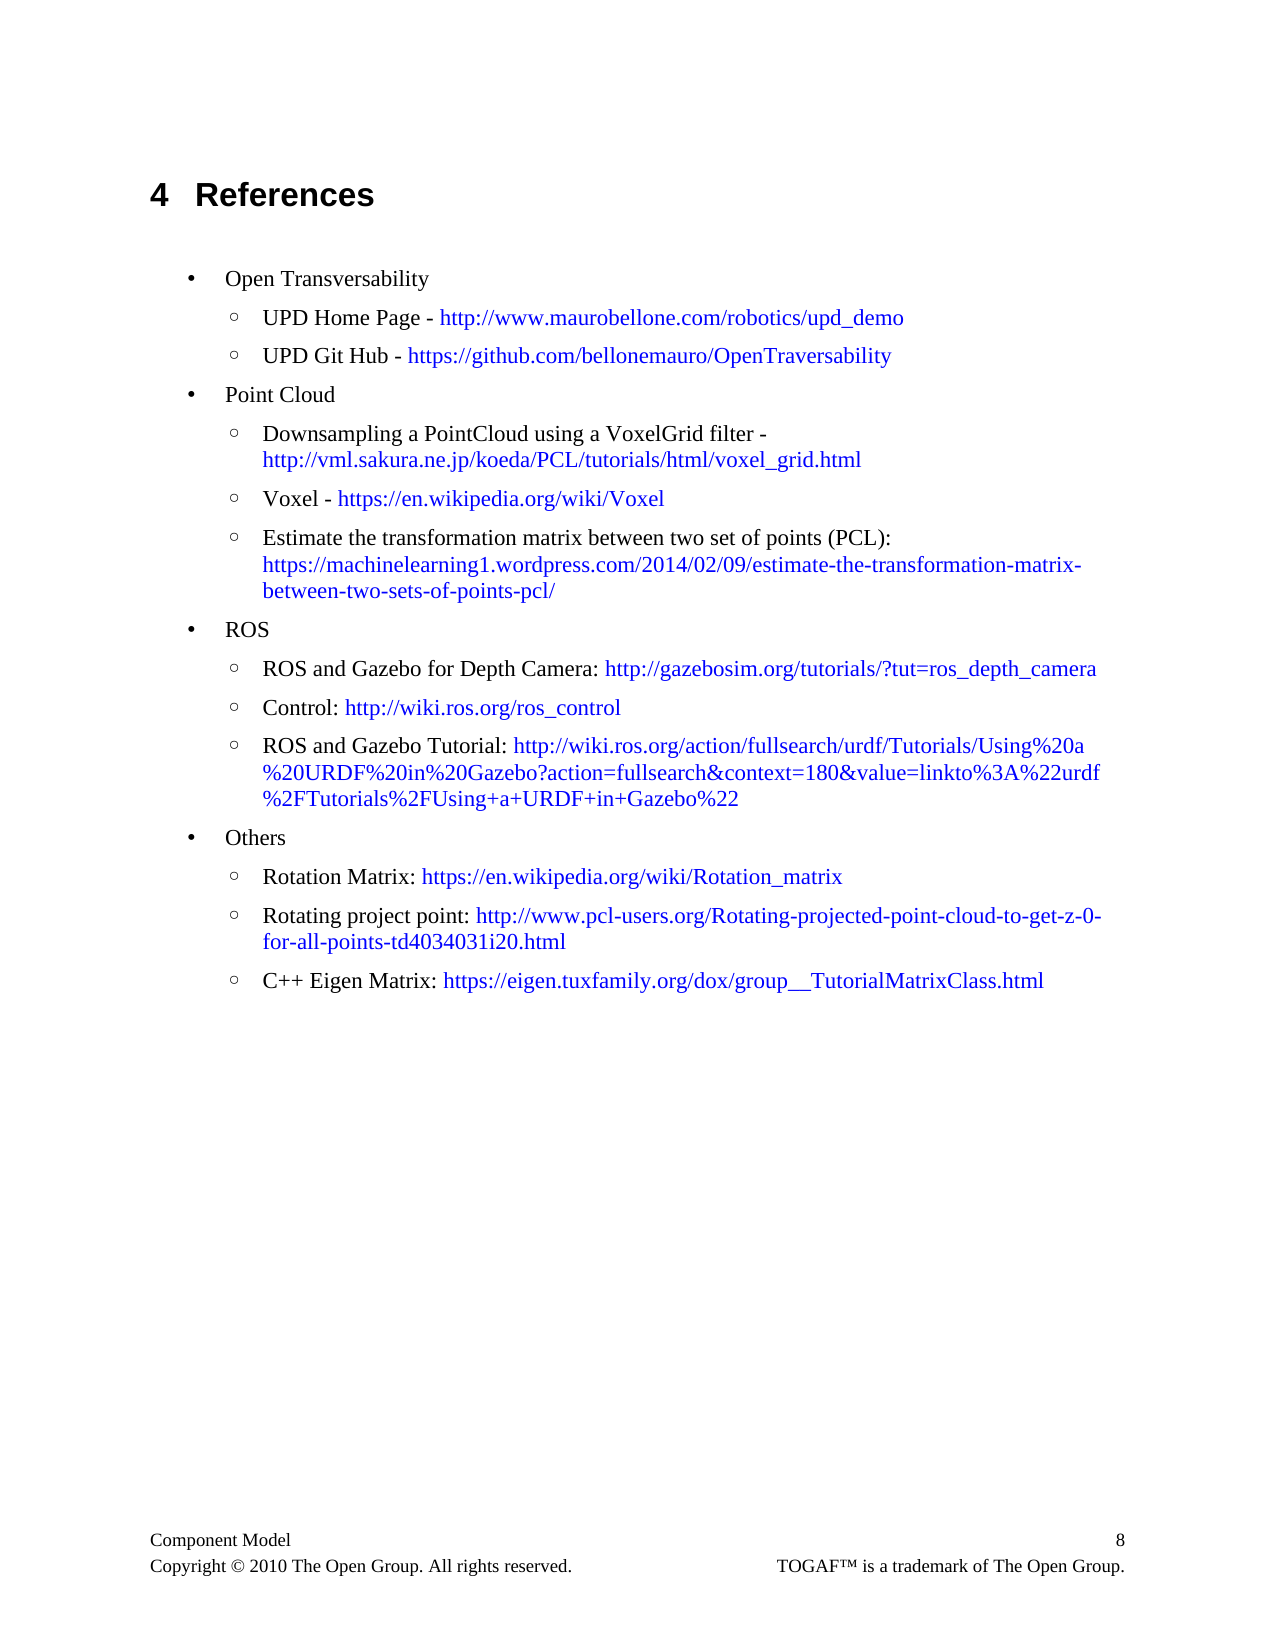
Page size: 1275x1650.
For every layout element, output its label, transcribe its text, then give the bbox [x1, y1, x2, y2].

list Rotating project point: http://www.pcl-users.org/Rotating-projected-point-cloud-to-get-z-0-for-all-points-td4034031i20.html [225, 902, 1125, 954]
list Control: http://wiki.ros.org/ros_control [225, 693, 1125, 720]
list ROS and Gazebo for Depth Camera: http://gazebosim.org/tutorials/?tut=ros_depth_camera [225, 655, 1125, 681]
list Point Cloud [187, 381, 1125, 408]
list Rotation Matrix: https://en.wikipedia.org/wiki/Rotation_matrix [225, 863, 1125, 889]
list UPD Home Page - http://www.maurobellone.com/robotics/upd_demo [225, 304, 1125, 330]
list ROS and Gazebo Tutorial: http://wiki.ros.org/action/fullsearch/urdf/Tutorials/Using%20a%20URDF%20in%20Gazebo?action=fullsearch&context=180&value=linkto%3A%22urdf%2FTutorials%2FUsing+a+URDF+in+Gazebo%22 [225, 732, 1125, 811]
list Others [187, 824, 1125, 850]
list Estimate the transformation matrix between two set of points (PCL): https://machinelearning1.wordpress.com/2014/02/09/estimate-the-transformation-matrix-between-two-sets-of-points-pcl/ [225, 524, 1125, 603]
list UPD Git Hub - https://github.com/bellonemauro/OpenTraversability [225, 342, 1125, 369]
list Downsampling a PointCloud using a VoxelGrid filter - http://vml.sakura.ne.jp/koeda/PCL/tutorials/html/voxel_grid.html [225, 420, 1125, 473]
list Open Transversability [187, 265, 1125, 291]
list Voxel - https://en.wikipedia.org/wiki/Voxel [225, 485, 1125, 512]
list C++ Eigen Matrix: https://eigen.tuxfamily.org/dox/group__TutorialMatrixClass.html [225, 967, 1125, 993]
list ROS [187, 616, 1125, 642]
subtitle References [150, 175, 1125, 213]
